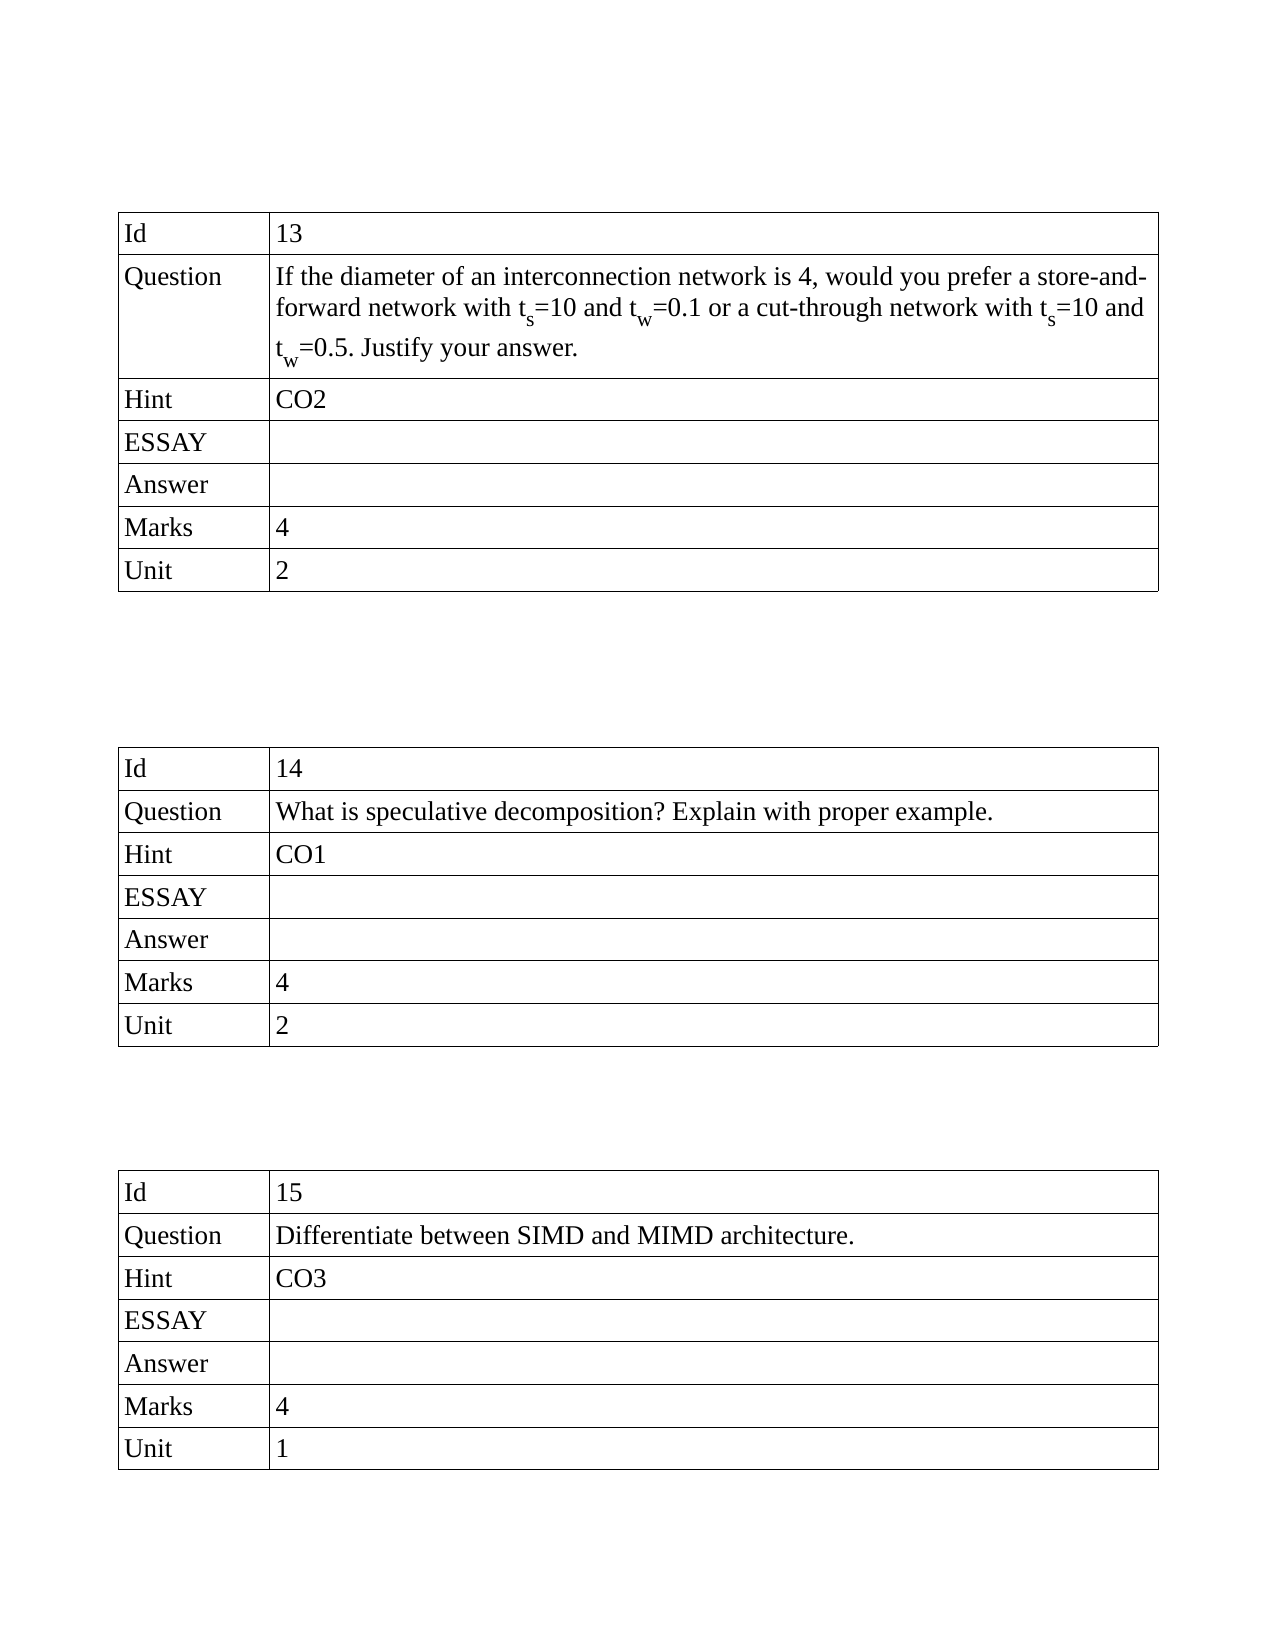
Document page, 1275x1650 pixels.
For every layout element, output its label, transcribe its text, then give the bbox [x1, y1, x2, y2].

table_cell CO2 [270, 379, 1158, 420]
table_cell Marks [119, 507, 269, 548]
table_cell 4 [270, 961, 1158, 1003]
table_cell Question [119, 791, 269, 832]
table_cell 4 [270, 507, 1158, 548]
table_cell 1 [270, 1428, 1158, 1469]
table_cell [270, 464, 1158, 506]
table_cell 2 [270, 549, 1158, 591]
table_header Id [119, 748, 269, 789]
table_cell Answer [119, 919, 269, 960]
table_cell [270, 1300, 1158, 1341]
table_cell Unit [119, 549, 269, 591]
table_cell CO1 [270, 833, 1158, 875]
table_cell [270, 1342, 1158, 1384]
table_cell Hint [119, 1257, 269, 1298]
table_cell Differentiate between SIMD and MIMD architecture. [270, 1214, 1158, 1256]
table_cell 4 [270, 1385, 1158, 1427]
table_header Id [119, 213, 269, 254]
table_cell Unit [119, 1004, 269, 1046]
table_cell [270, 876, 1158, 918]
table_cell [270, 919, 1158, 960]
table_cell Unit [119, 1428, 269, 1469]
table_cell Question [119, 1214, 269, 1256]
table_header 13 [270, 213, 1158, 254]
table_cell What is speculative decomposition? Explain with proper example. [270, 791, 1158, 832]
table_header 14 [270, 748, 1158, 789]
table_cell CO3 [270, 1257, 1158, 1298]
table_cell ESSAY [119, 1300, 269, 1341]
table_cell Marks [119, 1385, 269, 1427]
table_cell If the diameter of an interconnection network is 4, would you prefer a store-and-forward network with ts=10 and tw=0.1 or a cut-through network with ts=10 and tw=0.5. Justify your answer. [270, 255, 1158, 377]
table_cell Answer [119, 464, 269, 506]
table_cell 2 [270, 1004, 1158, 1046]
table_cell ESSAY [119, 876, 269, 918]
table_cell ESSAY [119, 421, 269, 463]
table_header 15 [270, 1171, 1158, 1213]
table_cell Question [119, 255, 269, 377]
table_cell Hint [119, 833, 269, 875]
table_cell Marks [119, 961, 269, 1003]
table_cell Answer [119, 1342, 269, 1384]
table_cell [270, 421, 1158, 463]
table_header Id [119, 1171, 269, 1213]
table_cell Hint [119, 379, 269, 420]
